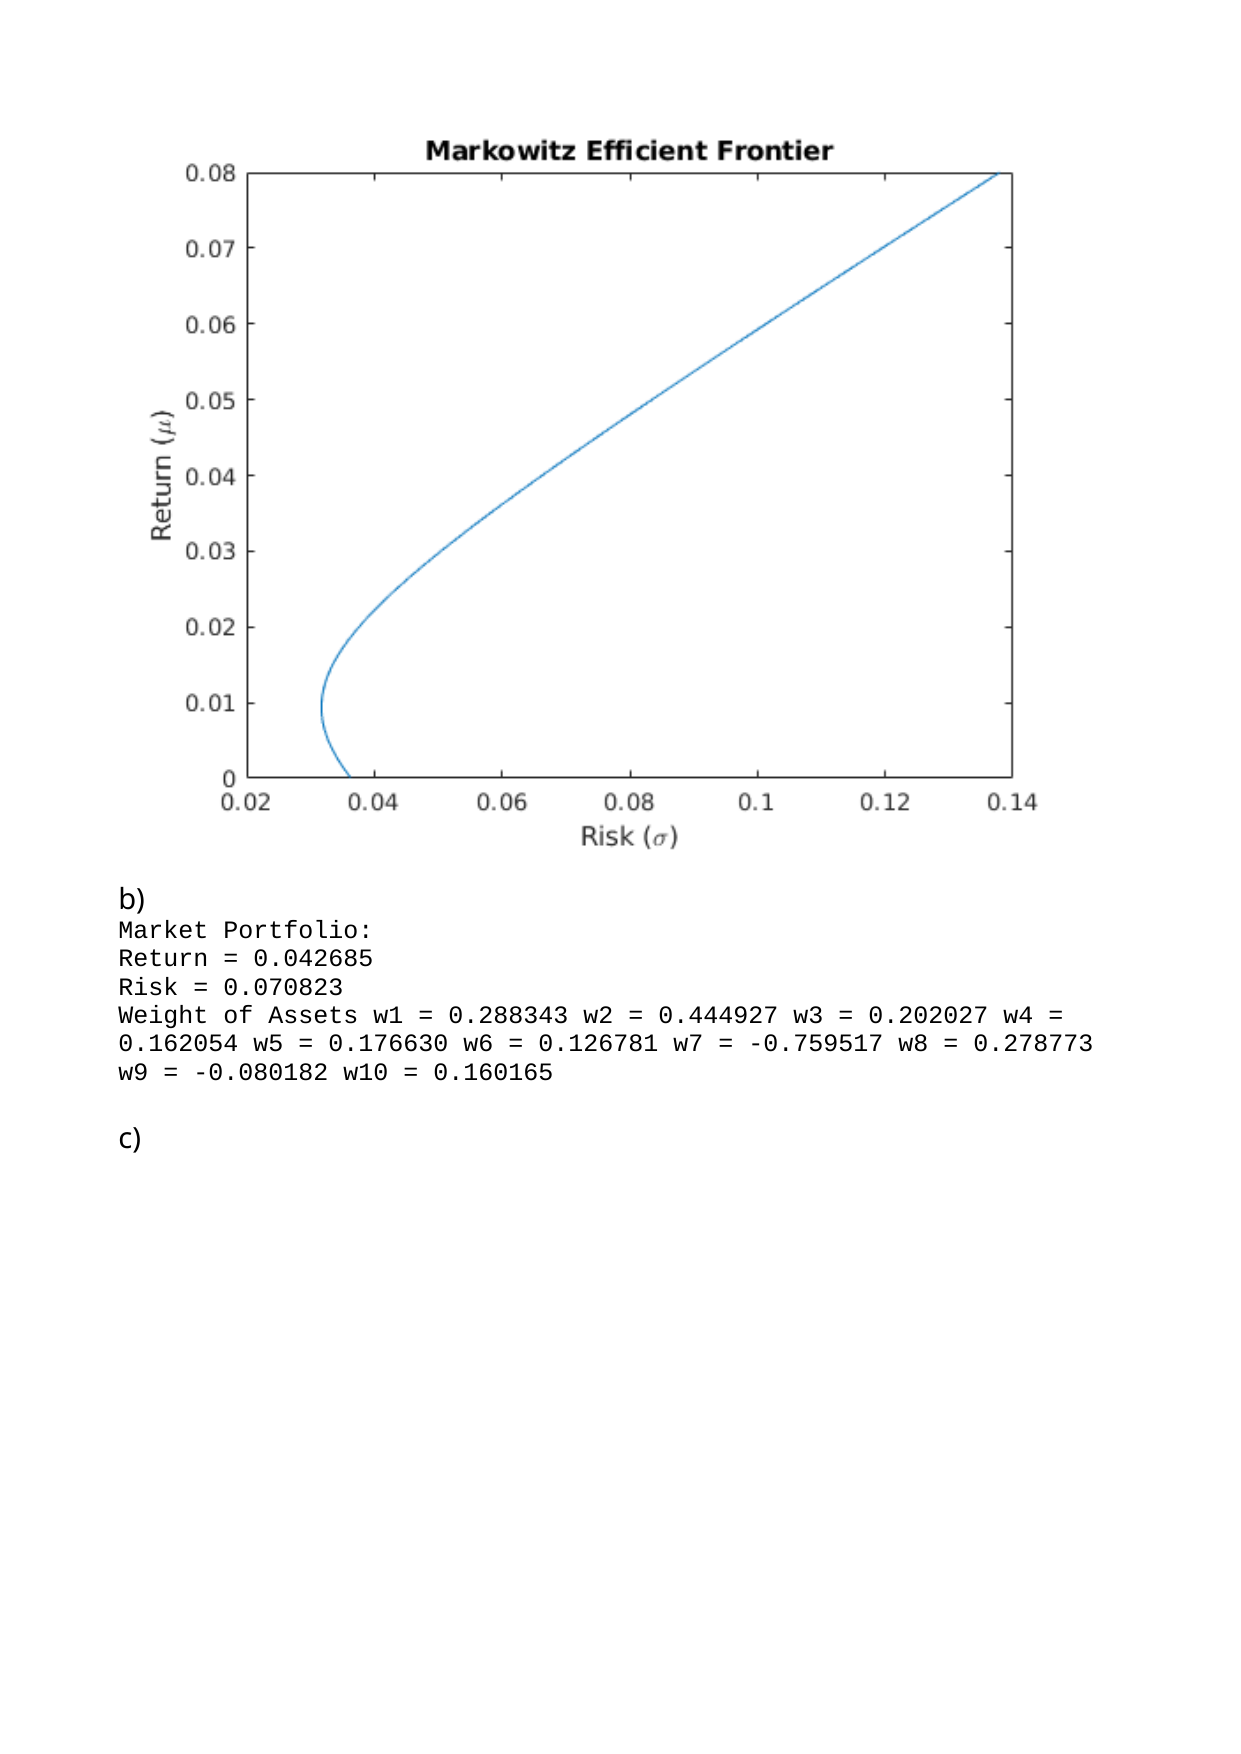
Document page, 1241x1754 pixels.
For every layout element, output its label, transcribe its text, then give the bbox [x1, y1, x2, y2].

text Market Portfolio: [118, 918, 1122, 946]
picture [118, 118, 1107, 860]
text Weight of Assets w1 = 0.288343 w2 = 0.444927 w3 = 0.202027 w4 = 0.162054 w5 = 0.176630 w6 = 0.126781 w7 = -0.759517 w8 = 0.278773 w9 = -0.080182 w10 = 0.160165 [118, 1003, 1122, 1088]
text Return = 0.042685 [118, 946, 1122, 974]
text b) [118, 878, 1122, 918]
text Risk = 0.070823 [118, 974, 1122, 1003]
text c) [118, 1117, 1122, 1157]
